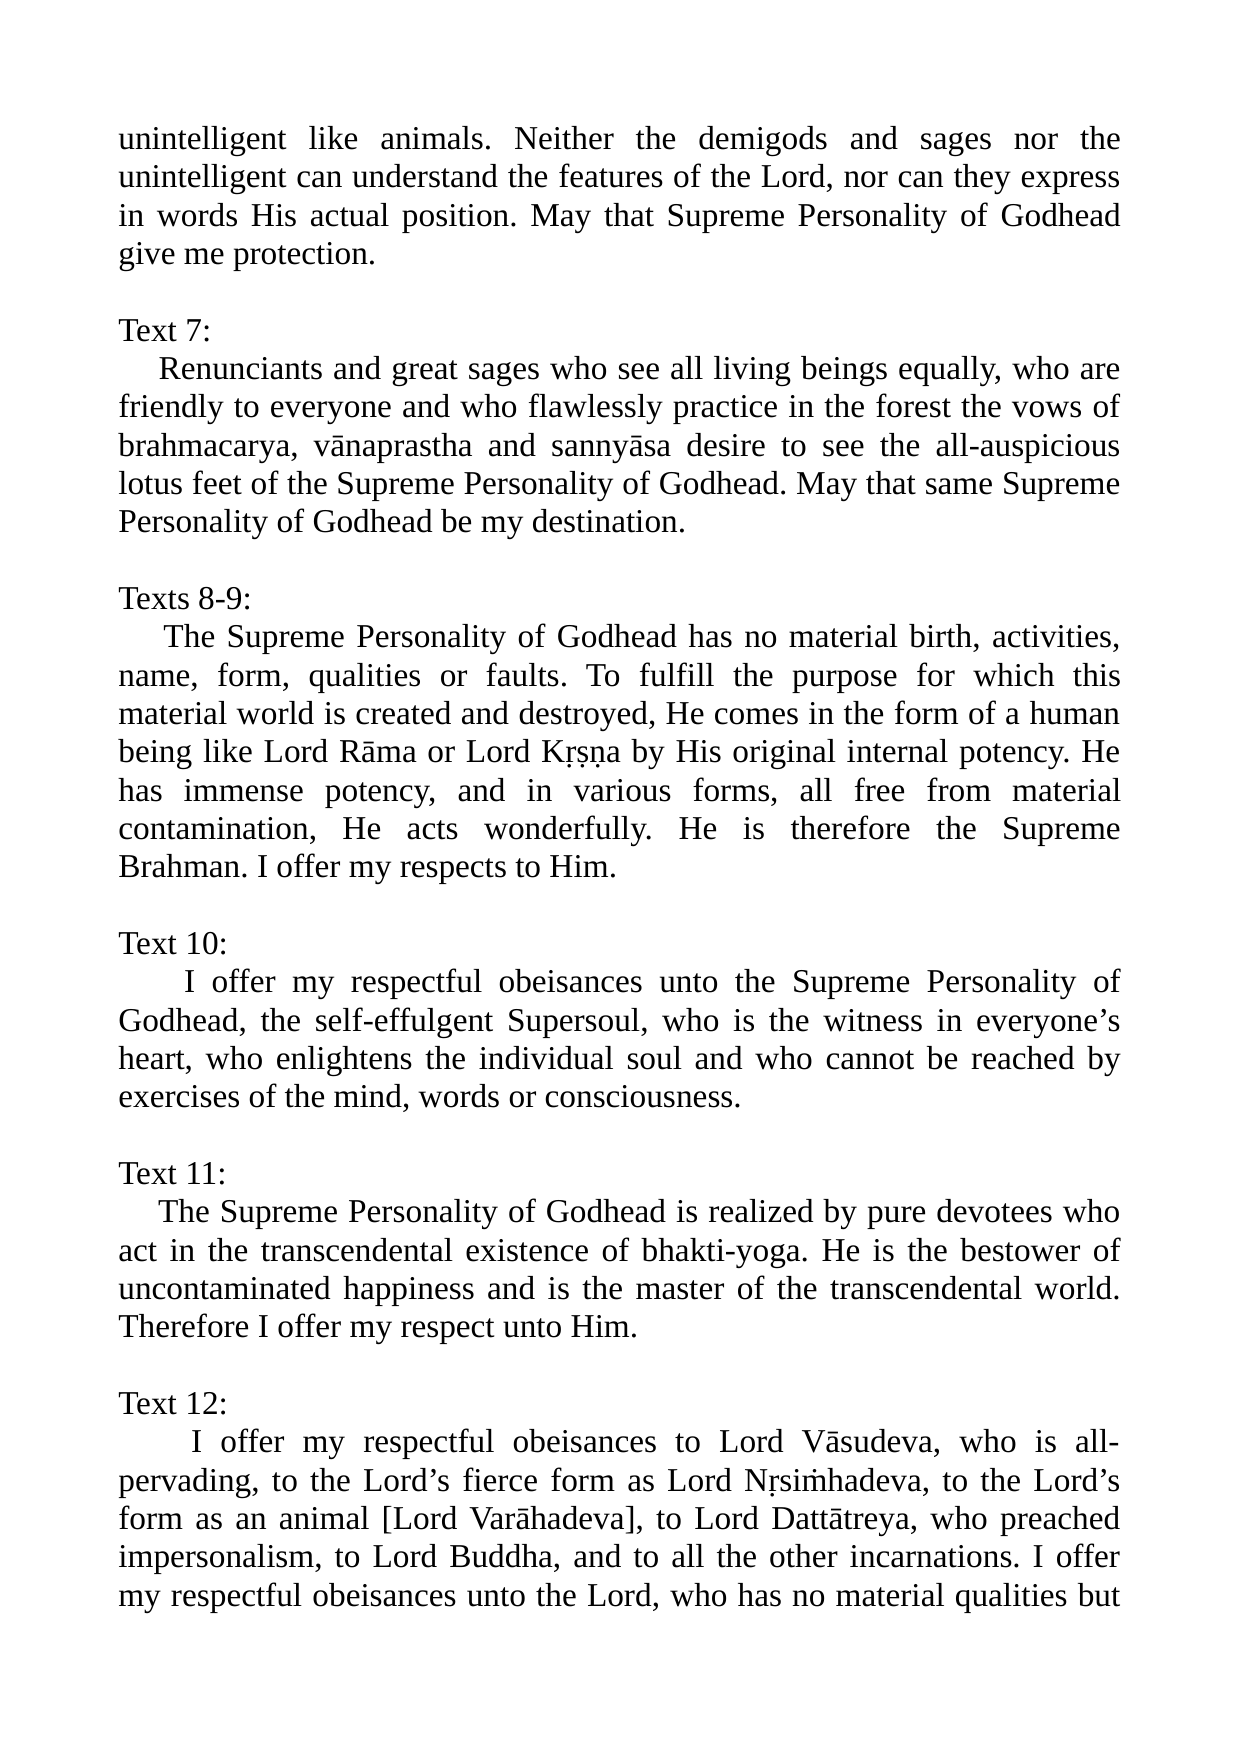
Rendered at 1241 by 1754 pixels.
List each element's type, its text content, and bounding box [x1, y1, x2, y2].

text Text 7: [118, 310, 1122, 348]
text I offer my respectful obeisances unto the Supreme Personality of Godhead, the self-effulgent Supersoul, who is the witness in everyone’s heart, who enlightens the individual soul and who cannot be reached by exercises of the mind, words or consciousness. [118, 961, 1122, 1115]
text Text 12: [118, 1383, 1122, 1421]
text Text 10: [118, 923, 1122, 961]
text The Supreme Personality of Godhead has no material birth, activities, name, form, qualities or faults. To fulfill the purpose for which this material world is created and destroyed, He comes in the form of a human being like Lord Rāma or Lord Kṛṣṇa by His original internal potency. He has immense potency, and in various forms, all free from material contamination, He acts wonderfully. He is therefore the Supreme Brahman. I offer my respects to Him. [118, 616, 1122, 885]
text I offer my respectful obeisances to Lord Vāsudeva, who is all-pervading, to the Lord’s fierce form as Lord Nṛsiṁhadeva, to the Lord’s form as an animal [Lord Varāhadeva], to Lord Dattātreya, who preached impersonalism, to Lord Buddha, and to all the other incarnations. I offer my respectful obeisances unto the Lord, who has no material qualities but [118, 1421, 1122, 1613]
text Text 11: [118, 1153, 1122, 1191]
text The Supreme Personality of Godhead is realized by pure devotees who act in the transcendental existence of bhakti-yoga. He is the bestower of uncontaminated happiness and is the master of the transcendental world. Therefore I offer my respect unto Him. [118, 1191, 1122, 1345]
text unintelligent like animals. Neither the demigods and sages nor the unintelligent can understand the features of the Lord, nor can they express in words His actual position. May that Supreme Personality of Godhead give me protection. [118, 118, 1122, 271]
text Renunciants and great sages who see all living beings equally, who are friendly to everyone and who flawlessly practice in the forest the vows of brahmacarya, vānaprastha and sannyāsa desire to see the all-auspicious lotus feet of the Supreme Personality of Godhead. May that same Supreme Personality of Godhead be my destination. [118, 348, 1122, 540]
text Texts 8-9: [118, 578, 1122, 616]
